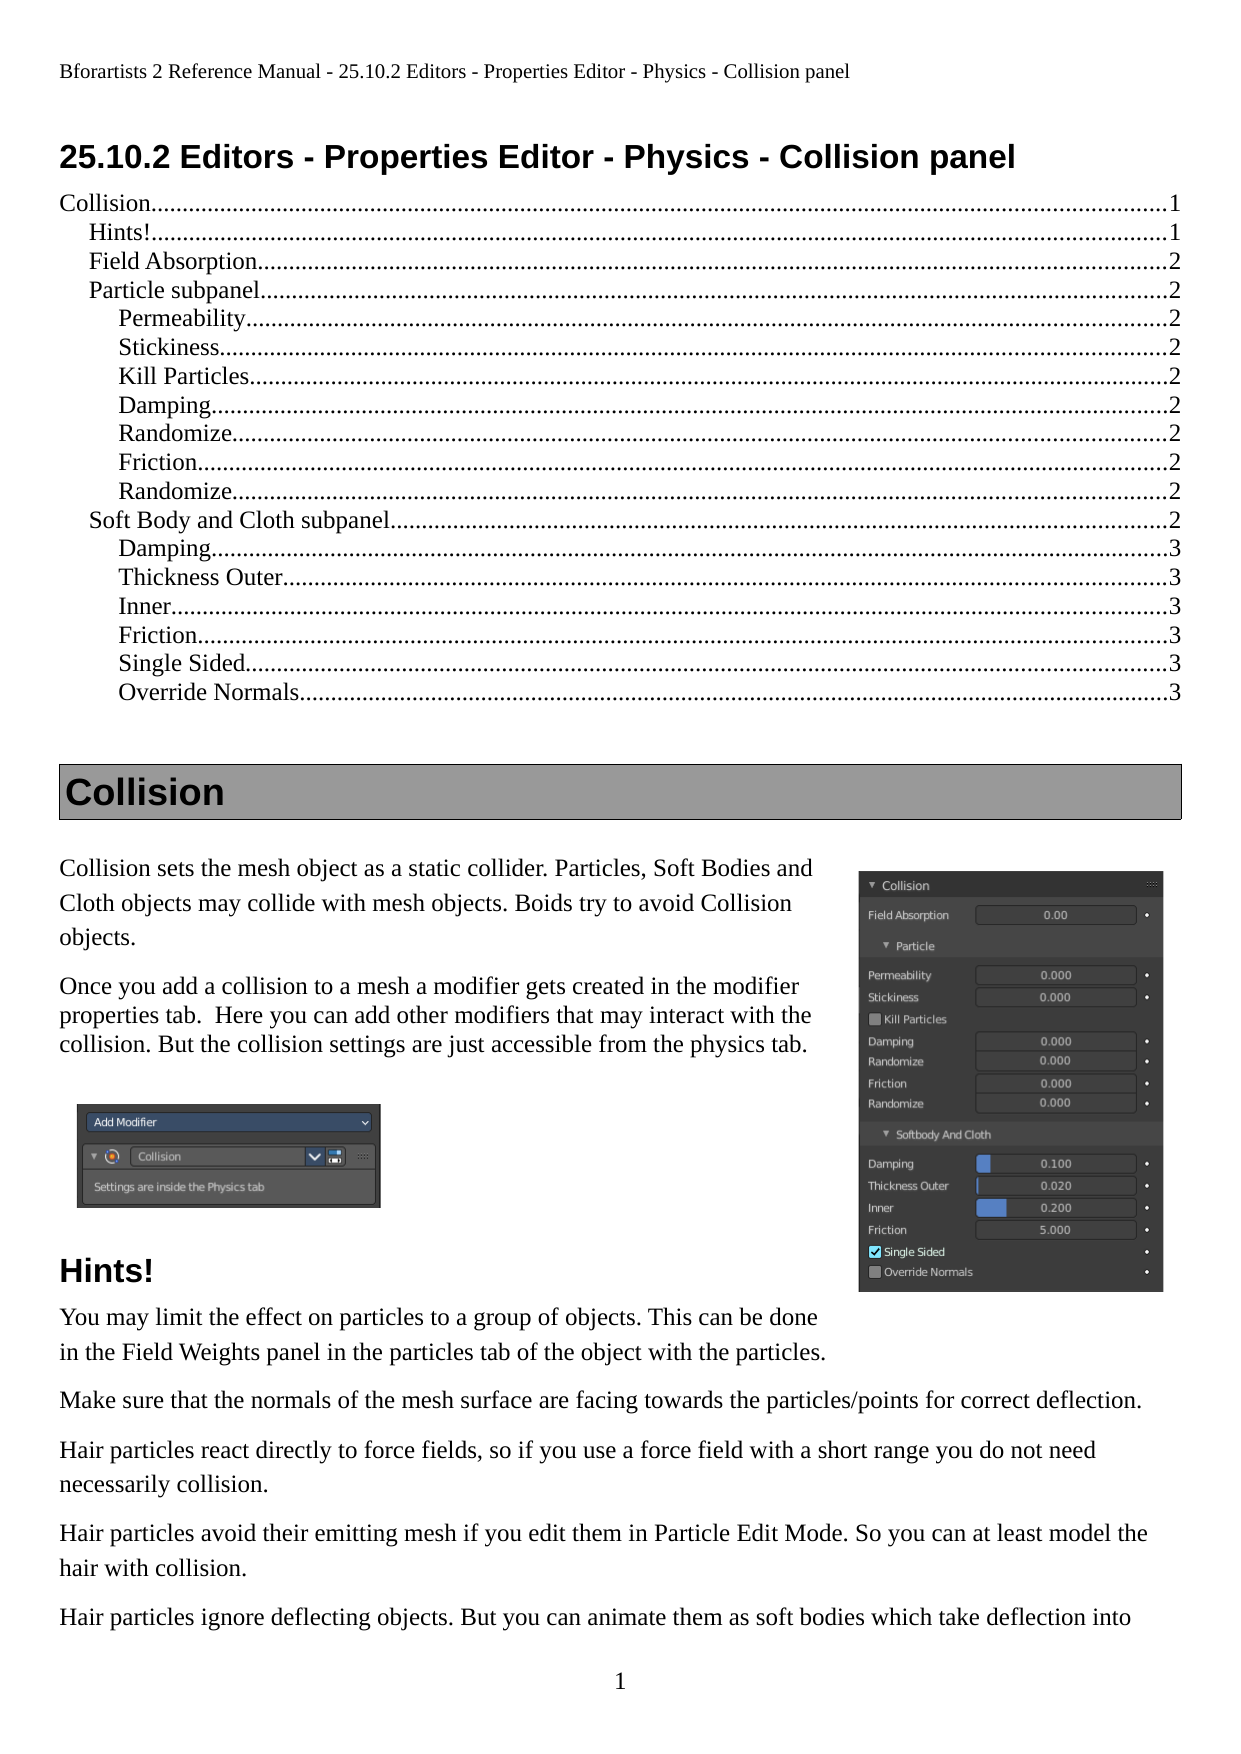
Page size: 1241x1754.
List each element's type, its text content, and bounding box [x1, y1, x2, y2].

text Single Sided 3 [118, 648, 1181, 677]
text Hair particles react directly to force fields, so if you use a force field with a short range you do not need necessarily collision. [59, 1435, 1181, 1498]
text Override Normals 3 [118, 677, 1181, 706]
text Kill Particles 2 [118, 361, 1181, 390]
subtitle [1164, 1251, 1181, 1289]
text Friction 2 [118, 447, 1181, 476]
text Collision sets the mesh object as a static collider. Particles, Soft Bodies and Cloth objects may collide with mesh objects. Boids try to avoid Collision objects. [59, 853, 1181, 951]
text Friction 3 [118, 620, 1181, 648]
text You may limit the effect on particles to a group of objects. This can be done in the Field Weights panel in the particles tab of the object with the particles. [59, 1302, 1181, 1365]
text Inner 3 [118, 591, 1181, 620]
text Randomize 2 [118, 418, 1181, 447]
subtitle 25.10.2 Editors - Properties Editor - Physics - Collision panel [59, 138, 1181, 176]
text Particle subpanel 2 [88, 275, 1181, 303]
text Thickness Outer 3 [118, 562, 1181, 591]
text Damping 3 [118, 533, 1181, 562]
picture [858, 871, 1164, 1292]
picture [76, 1104, 381, 1208]
text Soft Body and Cloth subpanel 2 [88, 505, 1181, 533]
text Hair particles ignore deflecting objects. But you can animate them as soft bodies which take deflection into [59, 1602, 1181, 1631]
text Field Absorption 2 [88, 246, 1181, 275]
subtitle Hints! [59, 1251, 858, 1289]
text Permeability 2 [118, 303, 1181, 332]
text Randomize 2 [118, 476, 1181, 505]
text Hints! 1 [88, 217, 1181, 246]
text Make sure that the normals of the mesh surface are facing towards the particles/points for correct deflection. [59, 1386, 1181, 1414]
text Damping 2 [118, 390, 1181, 418]
text Stickiness 2 [118, 332, 1181, 361]
table_header Collision [60, 765, 1181, 819]
text Once you add a collision to a mesh a modifier gets created in the modifier properties tab. Here you can add other modifiers that may interact with the collision. But the collision settings are just accessible from the physics tab. [59, 971, 858, 1058]
text Collision 1 [59, 188, 1181, 217]
text Hair particles avoid their emitting mesh if you edit them in Particle Edit Mode. So you can at least model the hair with collision. [59, 1518, 1181, 1581]
